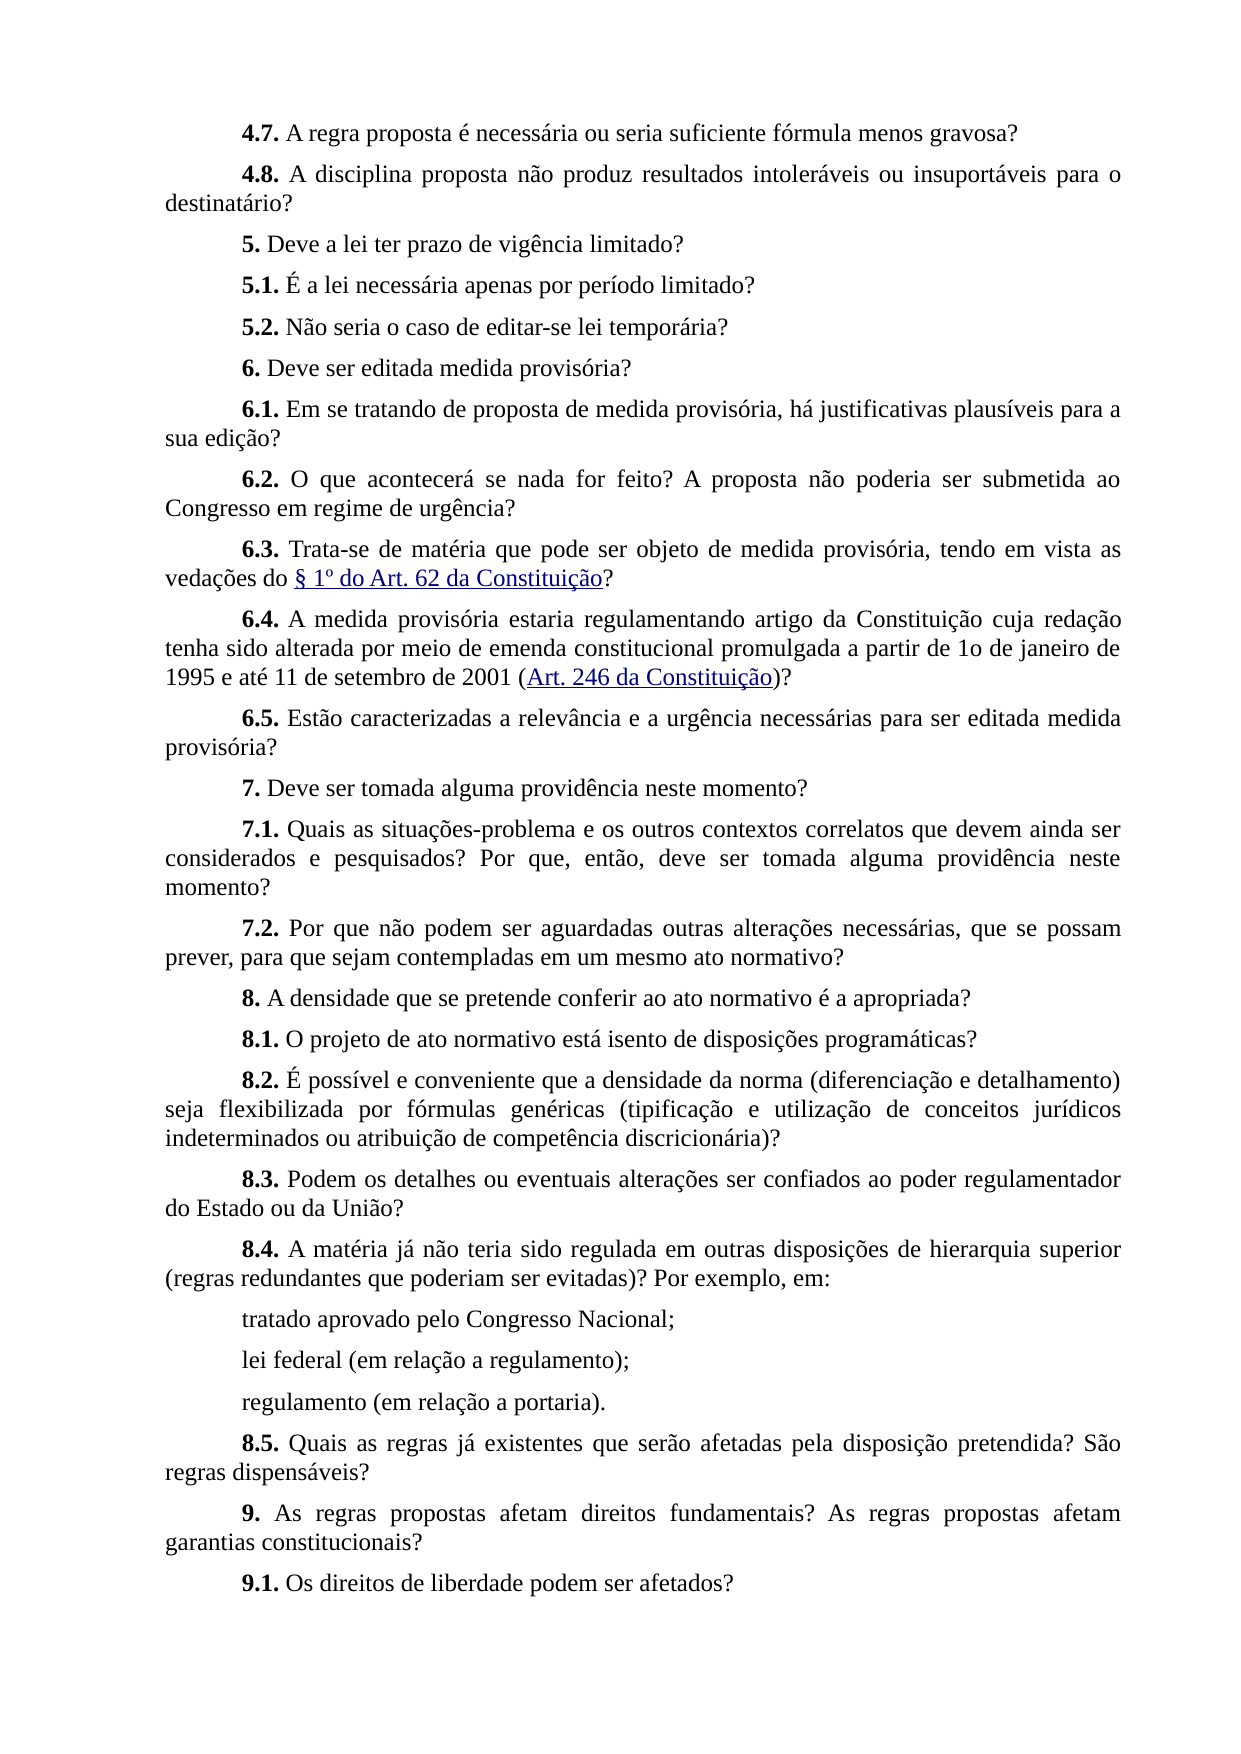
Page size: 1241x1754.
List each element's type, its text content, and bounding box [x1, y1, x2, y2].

text 9. As regras propostas afetam direitos fundamentais? As regras propostas afetam garantias constitucionais? [165, 1498, 1122, 1556]
text 8.5. Quais as regras já existentes que serão afetadas pela disposição pretendida? São regras dispensáveis? [165, 1428, 1122, 1486]
text 7. Deve ser tomada alguma providência neste momento? [165, 773, 1122, 802]
text 9.1. Os direitos de liberdade podem ser afetados? [165, 1568, 1122, 1597]
text 6.3. Trata-se de matéria que pode ser objeto de medida provisória, tendo em vista as vedações do § 1º do Art. 62 da Constituição? [165, 534, 1122, 592]
text 6. Deve ser editada medida provisória? [165, 353, 1122, 382]
text 8.1. O projeto de ato normativo está isento de disposições programáticas? [165, 1024, 1122, 1053]
text lei federal (em relação a regulamento); [165, 1346, 1122, 1374]
text 6.2. O que acontecerá se nada for feito? A proposta não poderia ser submetida ao Congresso em regime de urgência? [165, 464, 1122, 522]
text 7.1. Quais as situações-problema e os outros contextos correlatos que devem ainda ser considerados e pesquisados? Por que, então, deve ser tomada alguma providência neste momento? [165, 814, 1122, 901]
text 4.8. A disciplina proposta não produz resultados intoleráveis ou insuportáveis para o destinatário? [165, 159, 1122, 217]
text 8.2. É possível e conveniente que a densidade da norma (diferenciação e detalhamento) seja flexibilizada por fórmulas genéricas (tipificação e utilização de conceitos jurídicos indeterminados ou atribuição de competência discricionária)? [165, 1066, 1122, 1152]
text 7.2. Por que não podem ser aguardadas outras alterações necessárias, que se possam prever, para que sejam contempladas em um mesmo ato normativo? [165, 913, 1122, 971]
text 6.1. Em se tratando de proposta de medida provisória, há justificativas plausíveis para a sua edição? [165, 394, 1122, 452]
text tratado aprovado pelo Congresso Nacional; [165, 1304, 1122, 1333]
text 8. A densidade que se pretende conferir ao ato normativo é a apropriada? [165, 983, 1122, 1012]
text regulamento (em relação a portaria). [165, 1387, 1122, 1416]
text 6.5. Estão caracterizadas a relevância e a urgência necessárias para ser editada medida provisória? [165, 703, 1122, 761]
text 5.2. Não seria o caso de editar-se lei temporária? [165, 312, 1122, 341]
text 5. Deve a lei ter prazo de vigência limitado? [165, 229, 1122, 258]
text 8.3. Podem os detalhes ou eventuais alterações ser confiados ao poder regulamentador do Estado ou da União? [165, 1164, 1122, 1222]
text 5.1. É a lei necessária apenas por período limitado? [165, 271, 1122, 299]
text 8.4. A matéria já não teria sido regulada em outras disposições de hierarquia superior (regras redundantes que poderiam ser evitadas)? Por exemplo, em: [165, 1234, 1122, 1292]
text 6.4. A medida provisória estaria regulamentando artigo da Constituição cuja redação tenha sido alterada por meio de emenda constitucional promulgada a partir de 1o de janeiro de 1995 e até 11 de setembro de 2001 (Art. 246 da Constituição)? [165, 604, 1122, 691]
text 4.7. A regra proposta é necessária ou seria suficiente fórmula menos gravosa? [165, 118, 1122, 147]
